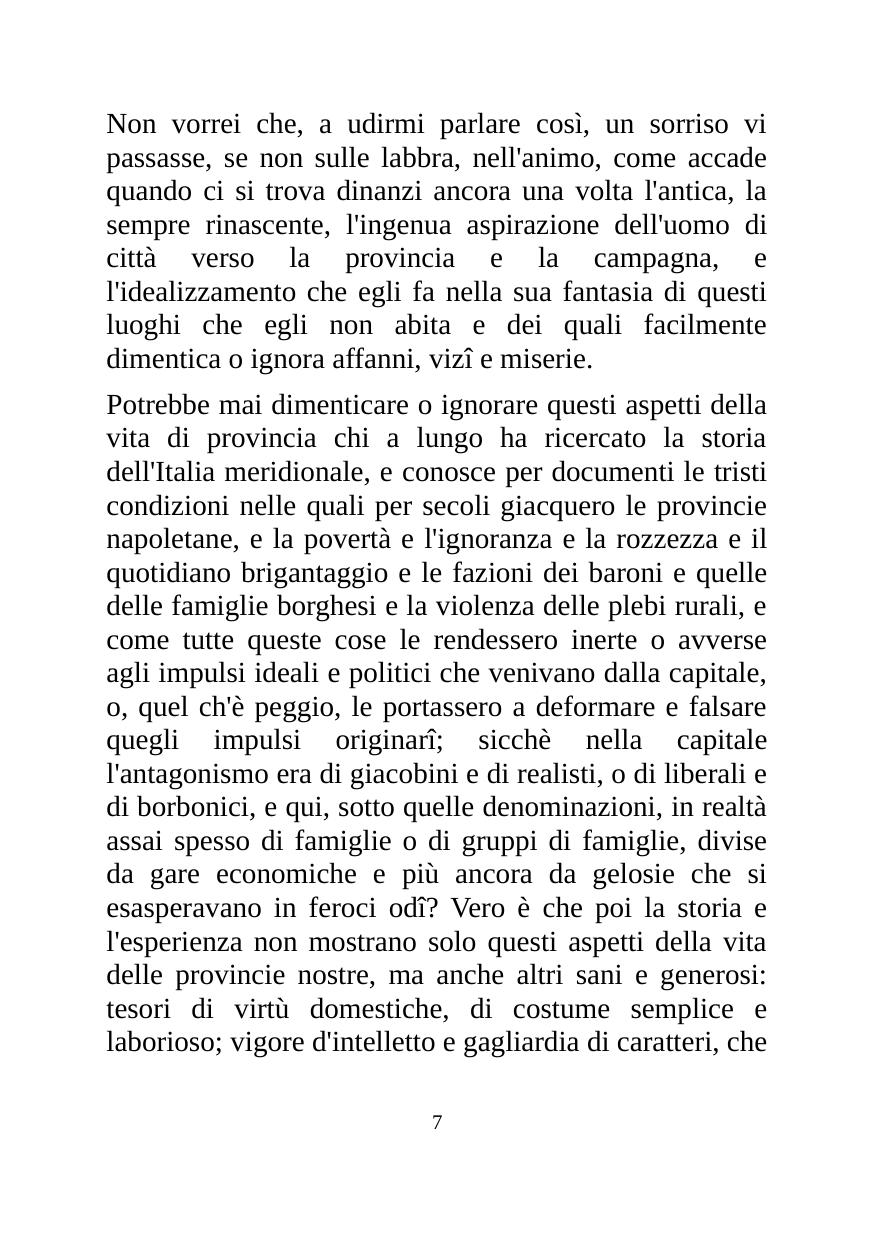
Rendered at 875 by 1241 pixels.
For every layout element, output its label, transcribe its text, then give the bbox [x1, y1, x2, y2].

text Non vorrei che, a udirmi parlare così, un sorriso vi passasse, se non sulle labbra, nell'animo, come accade quando ci si trova dinanzi ancora una volta l'antica, la sempre rinascente, l'ingenua aspirazione dell'uomo di città verso la provincia e la campagna, e l'idealizzamento che egli fa nella sua fantasia di questi luoghi che egli non abita e dei quali facilmente dimentica o ignora affanni, vizî e miserie. [106, 106, 768, 374]
text Potrebbe mai dimenticare o ignorare questi aspetti della vita di provincia chi a lungo ha ricercato la storia dell'Italia meridionale, e conosce per documenti le tristi condizioni nelle quali per secoli giacquero le provincie napoletane, e la povertà e l'ignoranza e la rozzezza e il quotidiano brigantaggio e le fazioni dei baroni e quelle delle famiglie borghesi e la violenza delle plebi rurali, e come tutte queste cose le rendessero inerte o avverse agli impulsi ideali e politici che venivano dalla capitale, o, quel ch'è peggio, le portassero a deformare e falsare quegli impulsi originarî; sicchè nella capitale l'antagonismo era di giacobini e di realisti, o di liberali e di borbonici, e qui, sotto quelle denominazioni, in realtà assai spesso di famiglie o di gruppi di famiglie, divise da gare economiche e più ancora da gelosie che si esasperavano in feroci odî? Vero è che poi la storia e l'esperienza non mostrano solo questi aspetti della vita delle provincie nostre, ma anche altri sani e generosi: tesori di virtù domestiche, di costume semplice e laborioso; vigore d'intelletto e gagliardia di caratteri, che [106, 387, 768, 1058]
